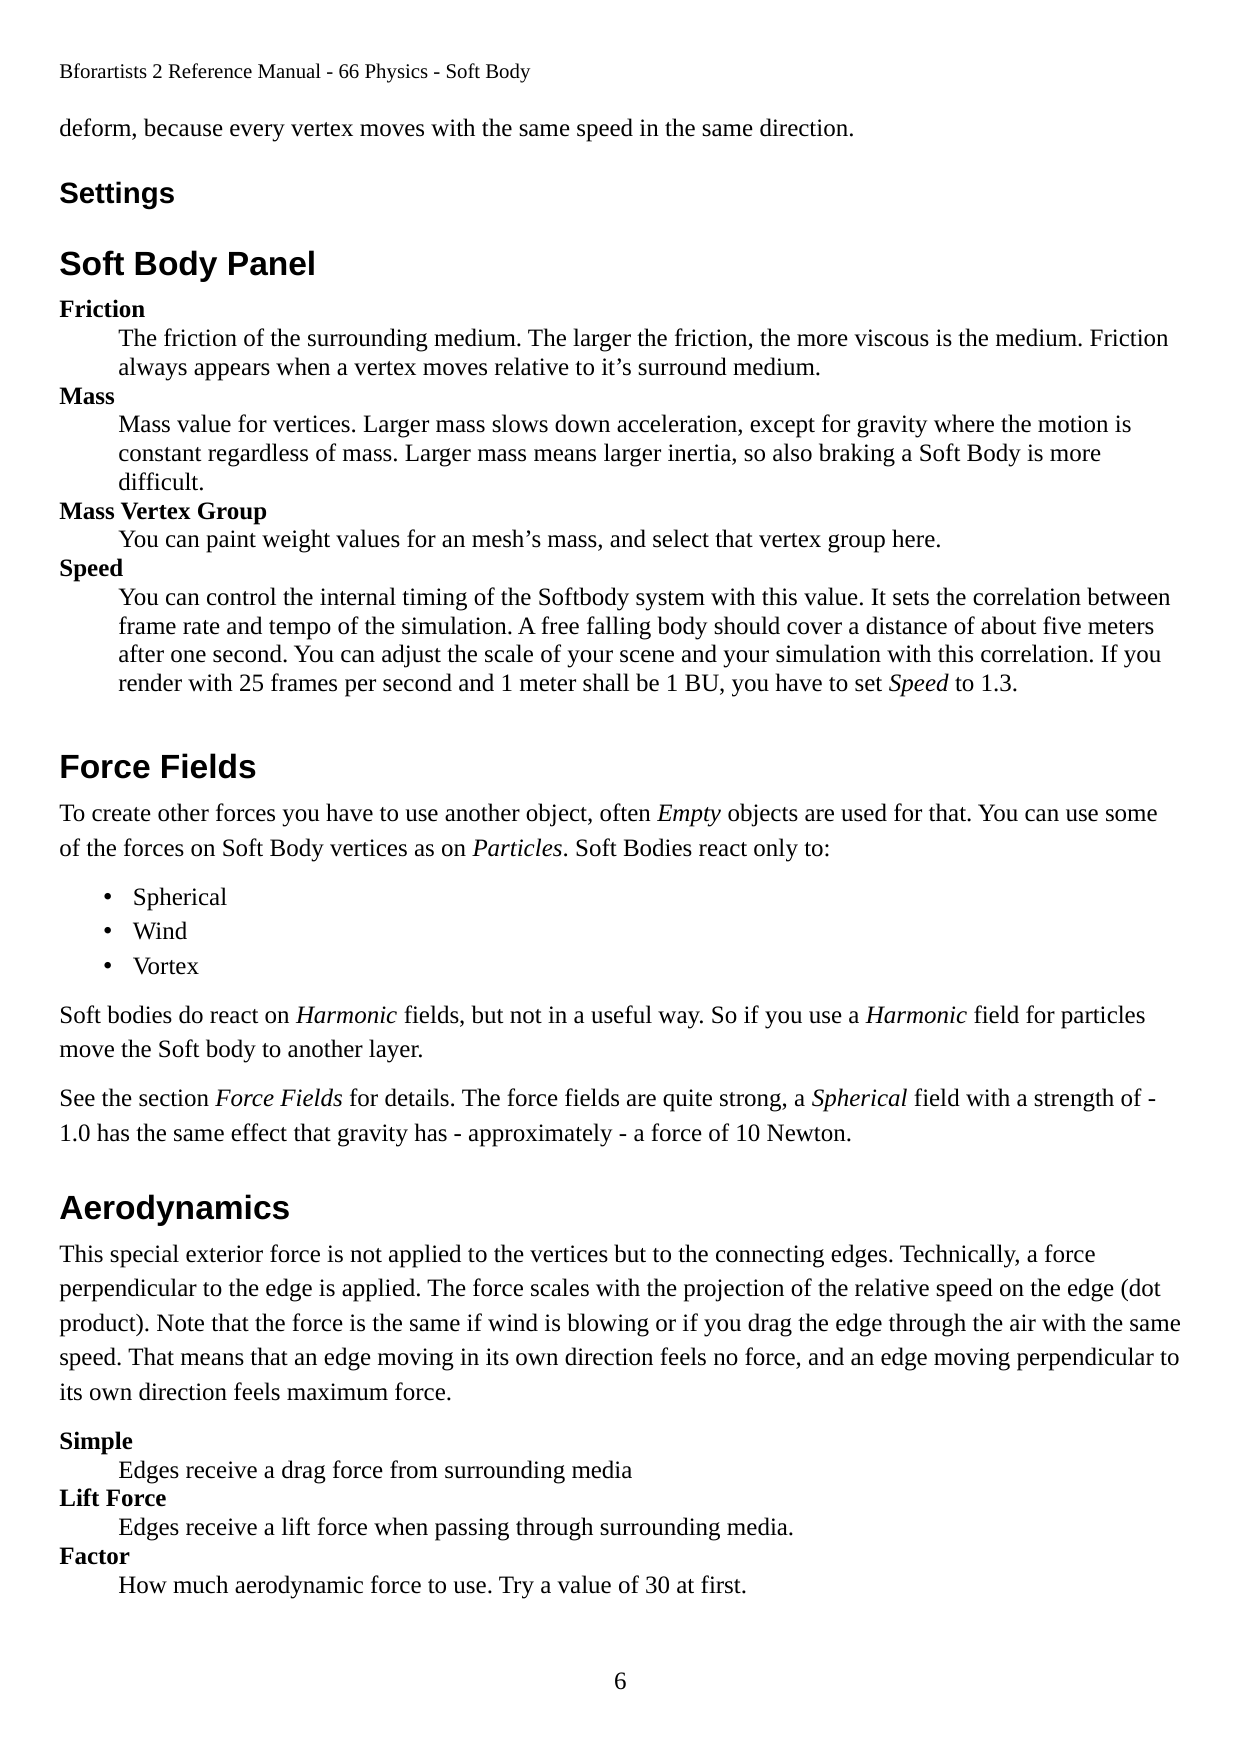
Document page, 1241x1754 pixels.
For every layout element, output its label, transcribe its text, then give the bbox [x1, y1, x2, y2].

subtitle Speed [59, 553, 1181, 582]
list Mass value for vertices. Larger mass slows down acceleration, except for gravity where the motion is constant regardless of mass. Larger mass means larger inertia, so also braking a Soft Body is more difficult. [118, 409, 1181, 496]
subtitle Factor [59, 1541, 1181, 1570]
list Wind [103, 916, 1181, 945]
list You can control the internal timing of the Softbody system with this value. It sets the correlation between frame rate and tempo of the simulation. A free falling body should cover a distance of about five meters after one second. You can adjust the scale of your scene and your simulation with this correlation. If you render with 25 frames per second and 1 meter shall be 1 BU, you have to set Speed to 1.3. [118, 582, 1181, 697]
list Vortex [103, 951, 1181, 980]
text deform, because every vertex moves with the same speed in the same direction. [59, 113, 1181, 141]
subtitle Mass Vertex Group [59, 496, 1181, 524]
text This special exterior force is not applied to the vertices but to the connecting edges. Technically, a force perpendicular to the edge is applied. The force scales with the projection of the relative speed on the edge (dot product). Note that the force is the same if wind is blowing or if you drag the edge through the air with the same speed. That means that an edge moving in its own direction feels no force, and an edge moving perpendicular to its own direction feels maximum force. [59, 1239, 1181, 1406]
subtitle Lift Force [59, 1483, 1181, 1512]
list You can paint weight values for an mesh’s mass, and select that vertex group here. [118, 524, 1181, 553]
subtitle Friction [59, 294, 1181, 323]
subtitle Aerodynamics [59, 1188, 1181, 1227]
subtitle Mass [59, 381, 1181, 409]
list Edges receive a lift force when passing through surrounding media. [118, 1512, 1181, 1541]
subtitle Simple [59, 1426, 1181, 1455]
subtitle Force Fields [59, 747, 1181, 786]
subtitle Soft Body Panel [59, 243, 1181, 282]
text See the section Force Fields for details. The force fields are quite strong, a Spherical field with a strength of -1.0 has the same effect that gravity has - approximately - a force of 10 Newton. [59, 1083, 1181, 1147]
subtitle Settings [59, 176, 1181, 210]
list Spherical [103, 882, 1181, 911]
list Edges receive a drag force from surrounding media [118, 1455, 1181, 1483]
text To create other forces you have to use another object, often Empty objects are used for that. You can use some of the forces on Soft Body vertices as on Particles. Soft Bodies react only to: [59, 798, 1181, 862]
list The friction of the surrounding medium. The larger the friction, the more viscous is the medium. Friction always appears when a vertex moves relative to it’s surround medium. [118, 323, 1181, 381]
text Soft bodies do react on Harmonic fields, but not in a useful way. So if you use a Harmonic field for particles move the Soft body to another layer. [59, 1000, 1181, 1063]
list How much aerodynamic force to use. Try a value of 30 at first. [118, 1570, 1181, 1598]
